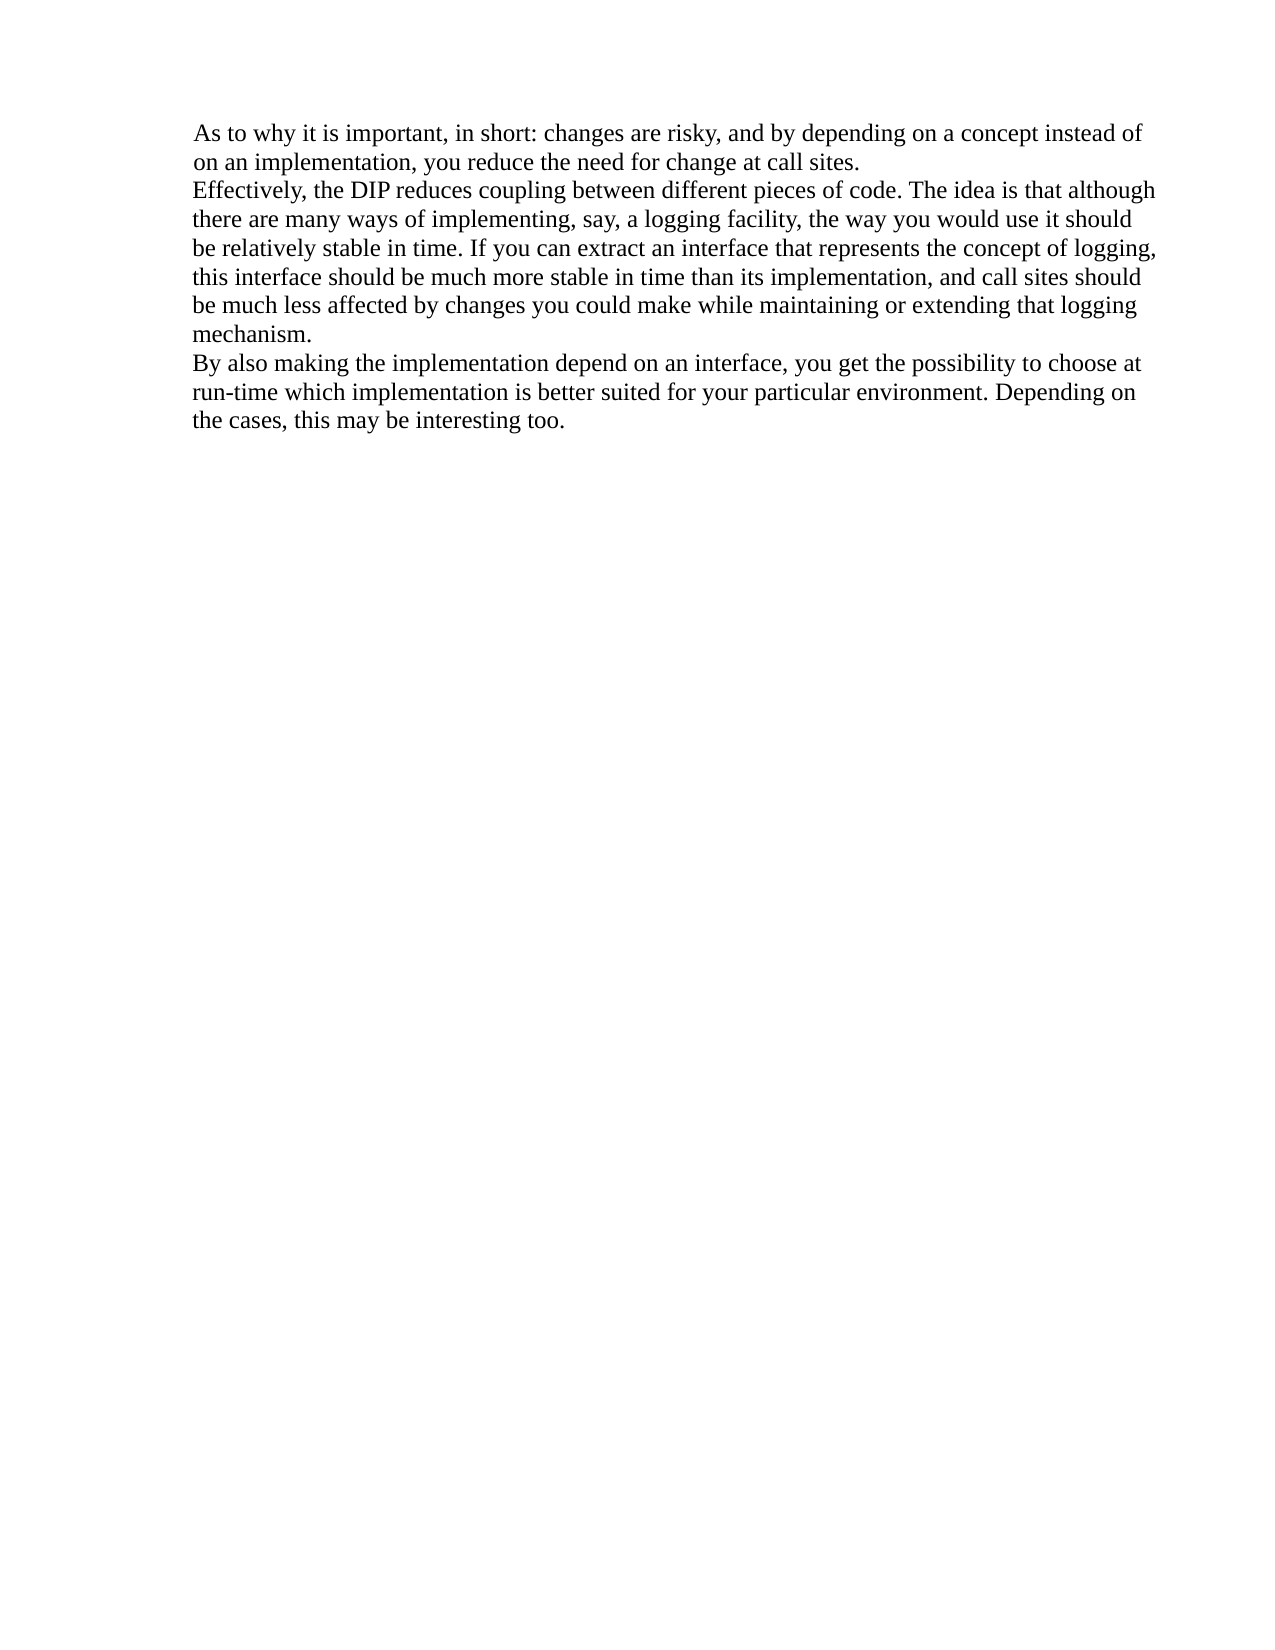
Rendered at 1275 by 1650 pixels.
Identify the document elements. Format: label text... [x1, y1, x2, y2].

text Effectively, the DIP reduces coupling between different pieces of code. The idea is that although there are many ways of implementing, say, a logging facility, the way you would use it should be relatively stable in time. If you can extract an interface that represents the concept of logging, this interface should be much more stable in time than its implementation, and call sites should be much less affected by changes you could make while maintaining or extending that logging mechanism. [118, 176, 1157, 348]
list As to why it is important, in short: changes are risky, and by depending on a concept instead of on an implementation, you reduce the need for change at call sites. [156, 118, 1157, 176]
text By also making the implementation depend on an interface, you get the possibility to choose at run-time which implementation is better suited for your particular environment. Depending on the cases, this may be interesting too. [118, 348, 1157, 434]
